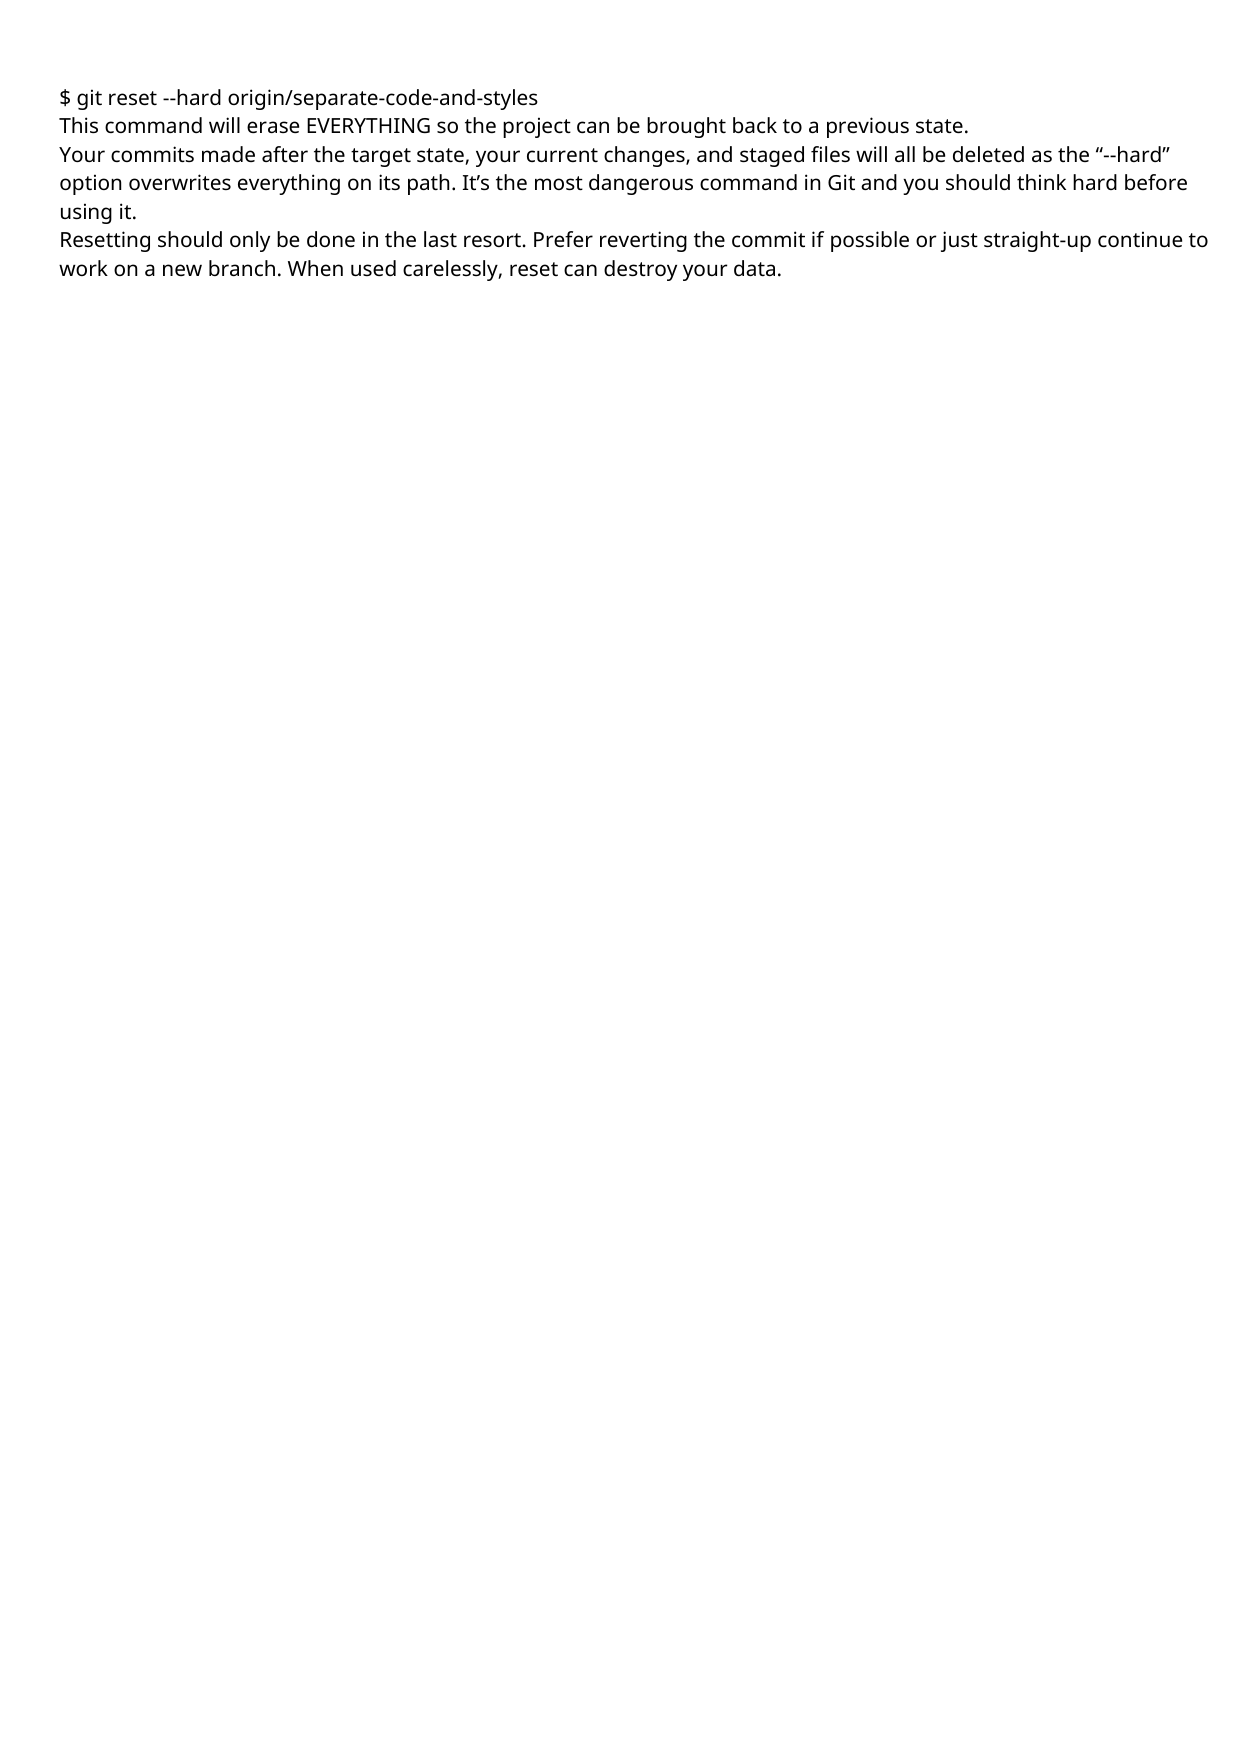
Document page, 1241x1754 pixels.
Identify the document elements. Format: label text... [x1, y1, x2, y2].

text This command will erase EVERYTHING so the project can be brought back to a previous state. [59, 112, 1211, 140]
text $ git reset --hard origin/separate-code-and-styles [59, 83, 1211, 112]
text Your commits made after the target state, your current changes, and staged files will all be deleted as the “--hard” option overwrites everything on its path. It’s the most dangerous command in Git and you should think hard before using it. Resetting should only be done in the last resort. Prefer reverting the commit if possible or just straight-up continue to work on a new branch. When used carelessly, reset can destroy your data. [59, 140, 1211, 282]
